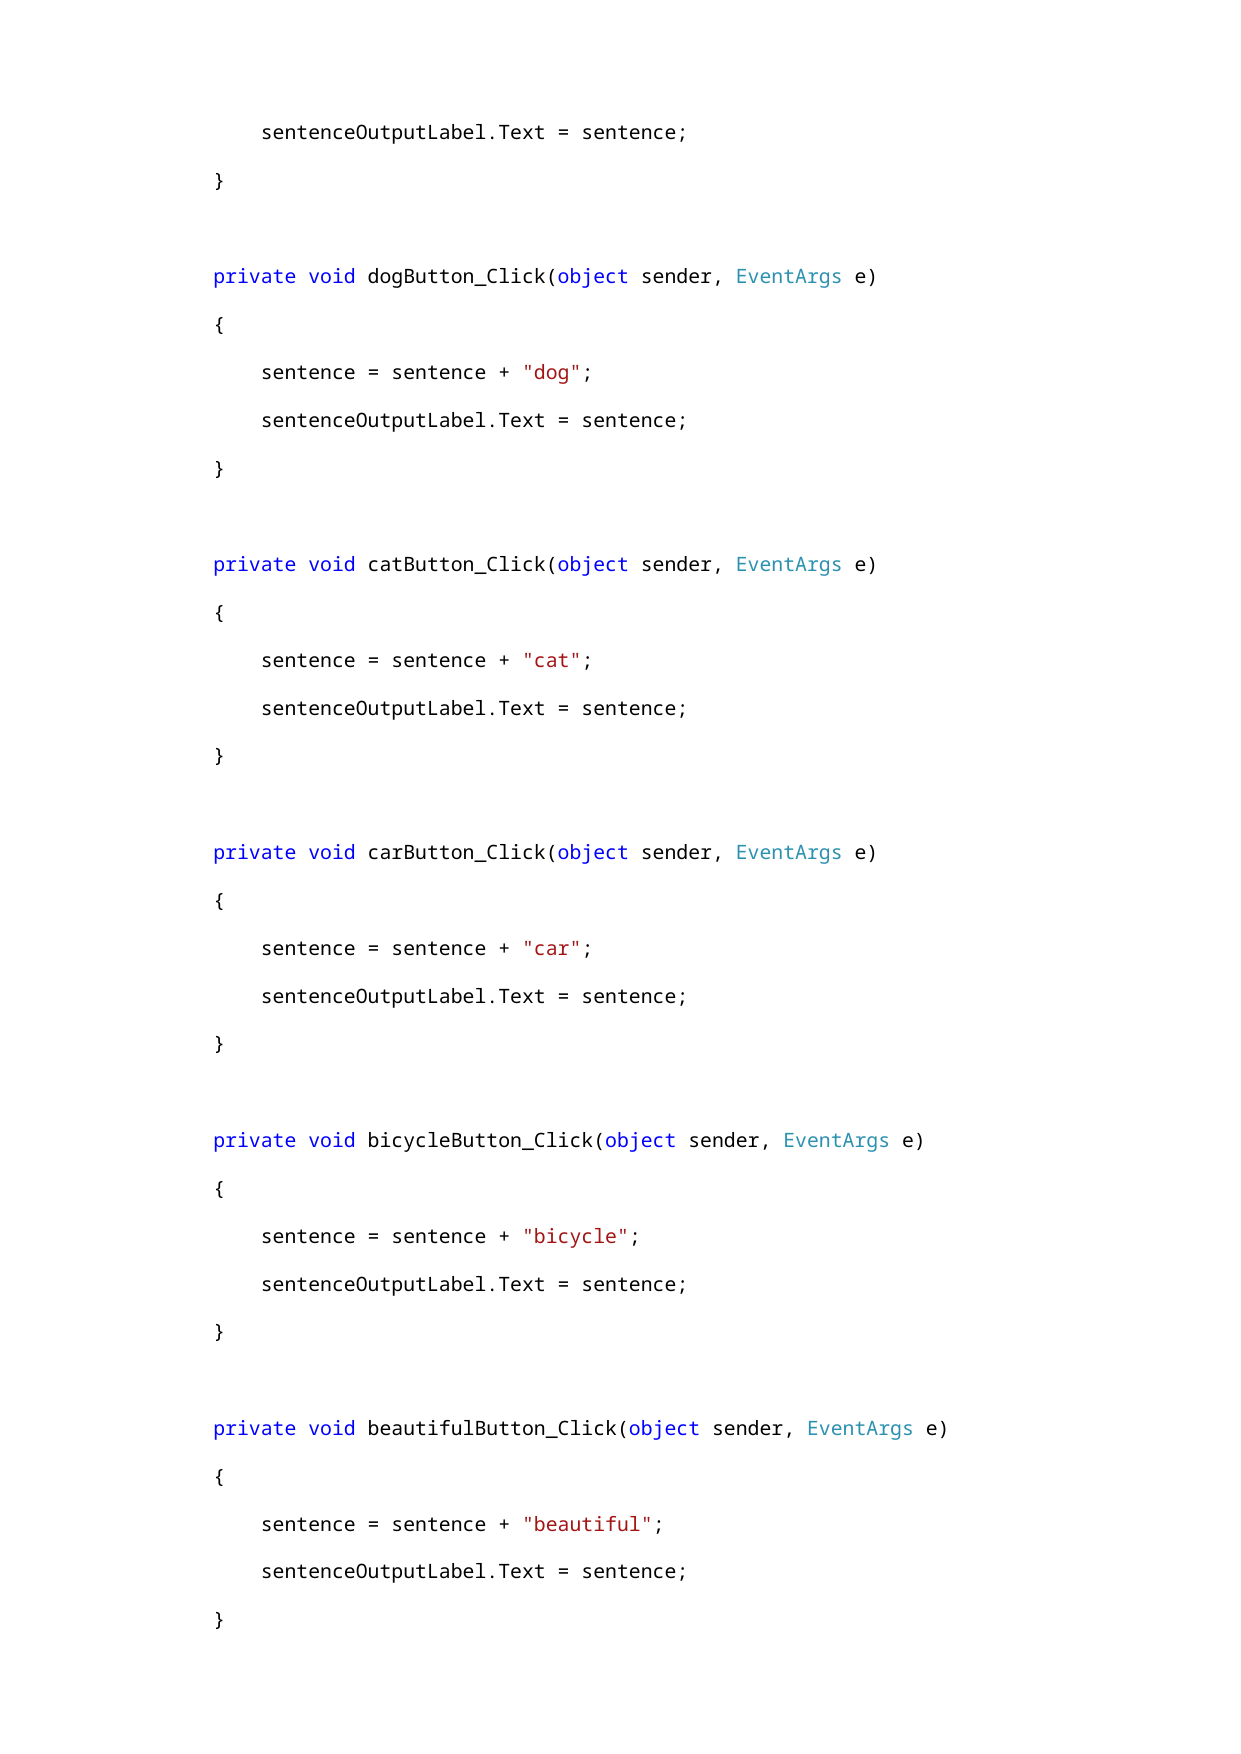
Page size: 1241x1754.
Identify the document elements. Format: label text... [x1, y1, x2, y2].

text sentence = sentence + "bicycle"; [118, 1222, 1122, 1249]
text sentenceOutputLabel.Text = sentence; [118, 118, 1122, 145]
text sentenceOutputLabel.Text = sentence; [118, 982, 1122, 1009]
text { [118, 598, 1122, 625]
text } [118, 1030, 1122, 1057]
text sentence = sentence + "beautiful"; [118, 1510, 1122, 1537]
text } [118, 166, 1122, 193]
text private void carButton_Click(object sender, EventArgs e) [118, 838, 1122, 865]
text sentence = sentence + "cat"; [118, 646, 1122, 673]
text { [118, 1462, 1122, 1489]
text } [118, 1318, 1122, 1344]
text private void dogButton_Click(object sender, EventArgs e) [118, 263, 1122, 289]
text private void beautifulButton_Click(object sender, EventArgs e) [118, 1414, 1122, 1441]
text sentenceOutputLabel.Text = sentence; [118, 1558, 1122, 1585]
text sentenceOutputLabel.Text = sentence; [118, 406, 1122, 433]
text { [118, 886, 1122, 913]
text } [118, 454, 1122, 481]
text sentence = sentence + "car"; [118, 934, 1122, 961]
text private void bicycleButton_Click(object sender, EventArgs e) [118, 1126, 1122, 1153]
text sentenceOutputLabel.Text = sentence; [118, 694, 1122, 721]
text } [118, 742, 1122, 769]
text { [118, 310, 1122, 337]
text { [118, 1174, 1122, 1201]
text sentence = sentence + "dog"; [118, 358, 1122, 385]
text private void catButton_Click(object sender, EventArgs e) [118, 551, 1122, 577]
text } [118, 1606, 1122, 1632]
text sentenceOutputLabel.Text = sentence; [118, 1270, 1122, 1297]
